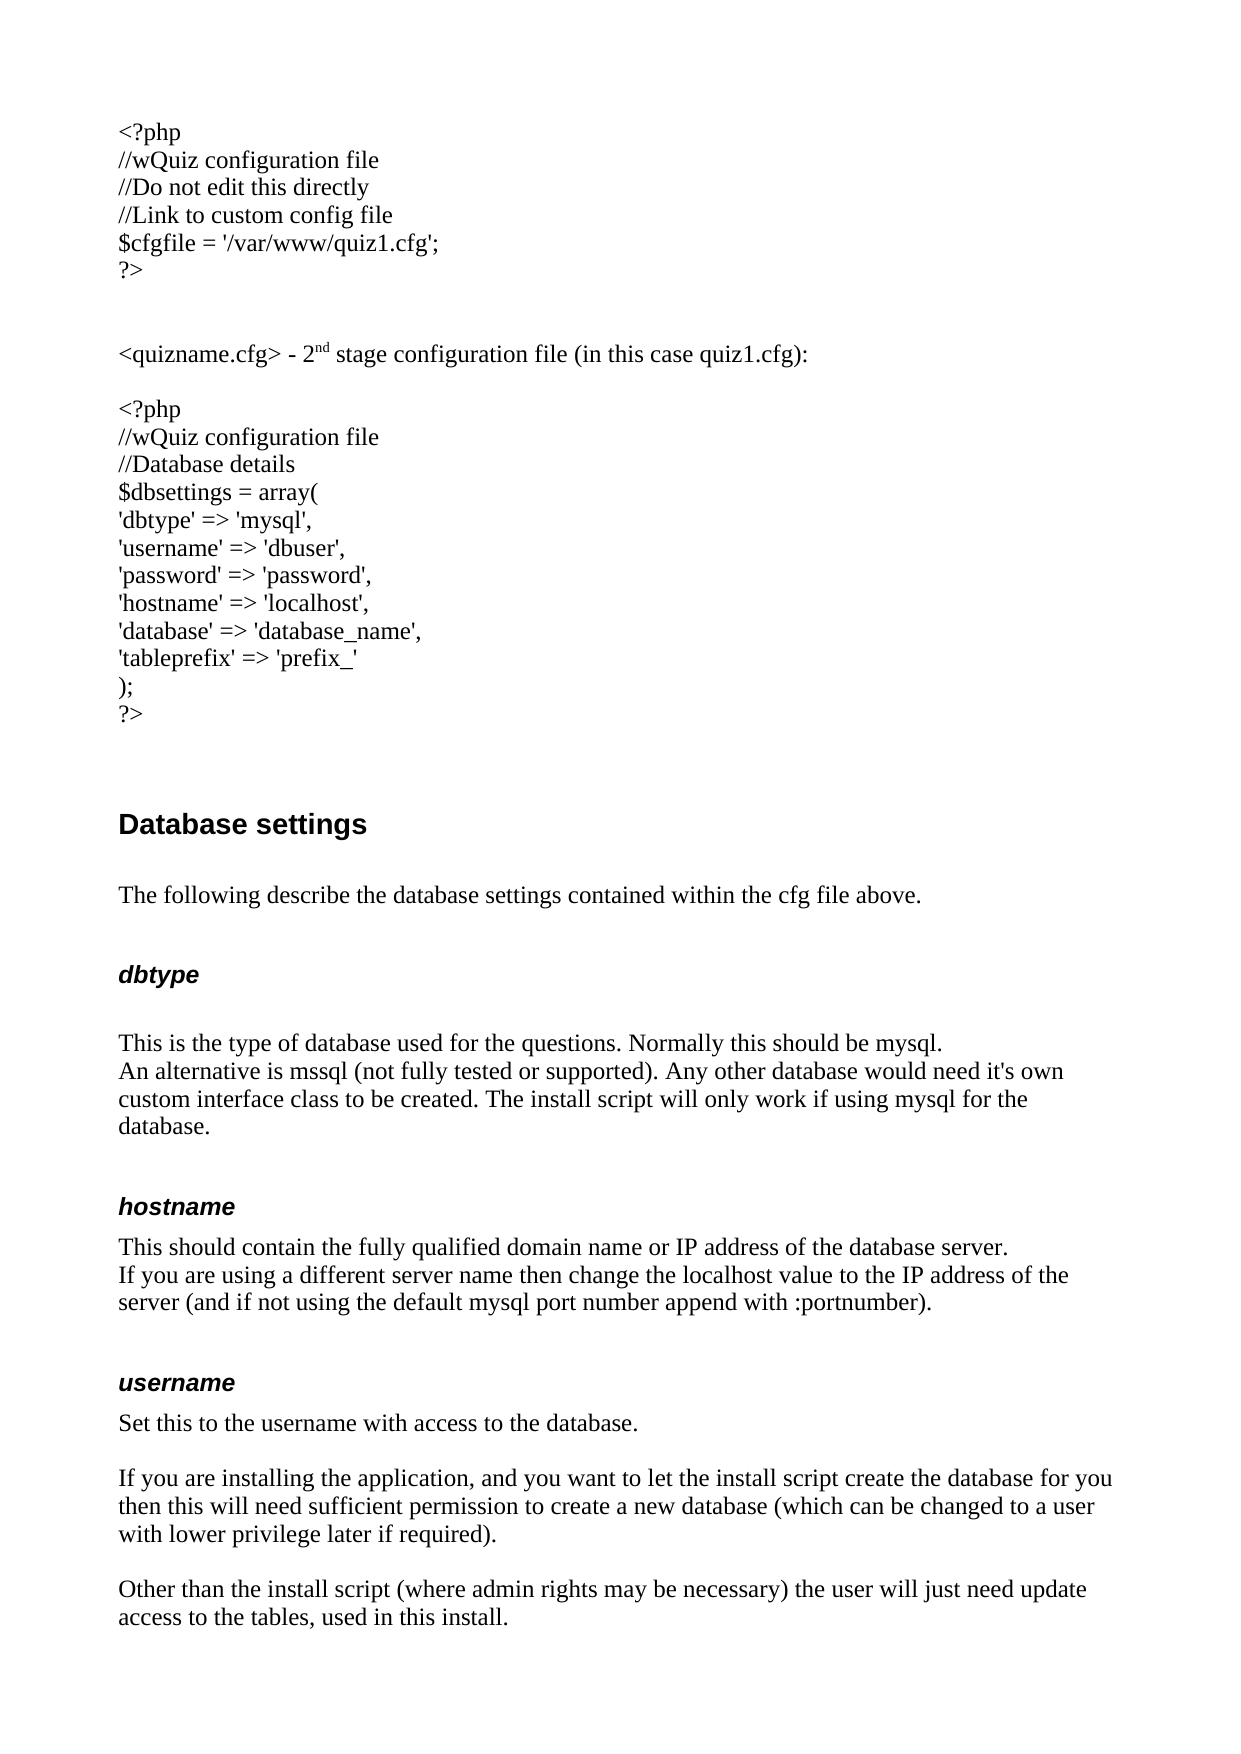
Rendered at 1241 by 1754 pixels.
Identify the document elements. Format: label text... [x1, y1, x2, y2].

text This is the type of database used for the questions. Normally this should be mysql. [118, 1029, 1122, 1057]
text //wQuiz configuration file [118, 146, 1122, 173]
text An alternative is mssql (not fully tested or supported). Any other database would need it's own custom interface class to be created. The install script will only work if using mysql for the database. [118, 1057, 1122, 1140]
text If you are using a different server name then change the localhost value to the IP address of the server (and if not using the default mysql port number append with :portnumber). [118, 1261, 1122, 1316]
subtitle hostname [118, 1193, 1122, 1221]
text 'hostname' => 'localhost', [118, 589, 1122, 617]
text <?php [118, 118, 1122, 146]
text //Database details [118, 451, 1122, 478]
text ?> [118, 257, 1122, 284]
text If you are installing the application, and you want to let the install script create the database for you then this will need sufficient permission to create a new database (which can be changed to a user with lower privilege later if required). [118, 1464, 1122, 1548]
text //wQuiz configuration file [118, 423, 1122, 451]
text 'username' => 'dbuser', [118, 534, 1122, 561]
text Other than the install script (where admin rights may be necessary) the user will just need update access to the tables, used in this install. [118, 1575, 1122, 1631]
subtitle dbtype [118, 961, 1122, 989]
text $dbsettings = array( [118, 478, 1122, 506]
text 'database' => 'database_name', [118, 617, 1122, 644]
text //Link to custom config file [118, 201, 1122, 229]
text This should contain the fully qualified domain name or IP address of the database server. [118, 1233, 1122, 1261]
text <?php [118, 395, 1122, 423]
subtitle Database settings [118, 808, 1122, 841]
subtitle username [118, 1369, 1122, 1397]
text ?> [118, 700, 1122, 728]
text Set this to the username with access to the database. [118, 1409, 1122, 1437]
text The following describe the database settings contained within the cfg file above. [118, 881, 1122, 909]
text ); [118, 672, 1122, 700]
text <quizname.cfg> - 2nd stage configuration file (in this case quiz1.cfg): [118, 340, 1122, 367]
text 'dbtype' => 'mysql', [118, 506, 1122, 534]
text //Do not edit this directly [118, 173, 1122, 201]
text 'password' => 'password', [118, 561, 1122, 589]
text $cfgfile = '/var/www/quiz1.cfg'; [118, 229, 1122, 257]
text 'tableprefix' => 'prefix_' [118, 644, 1122, 672]
